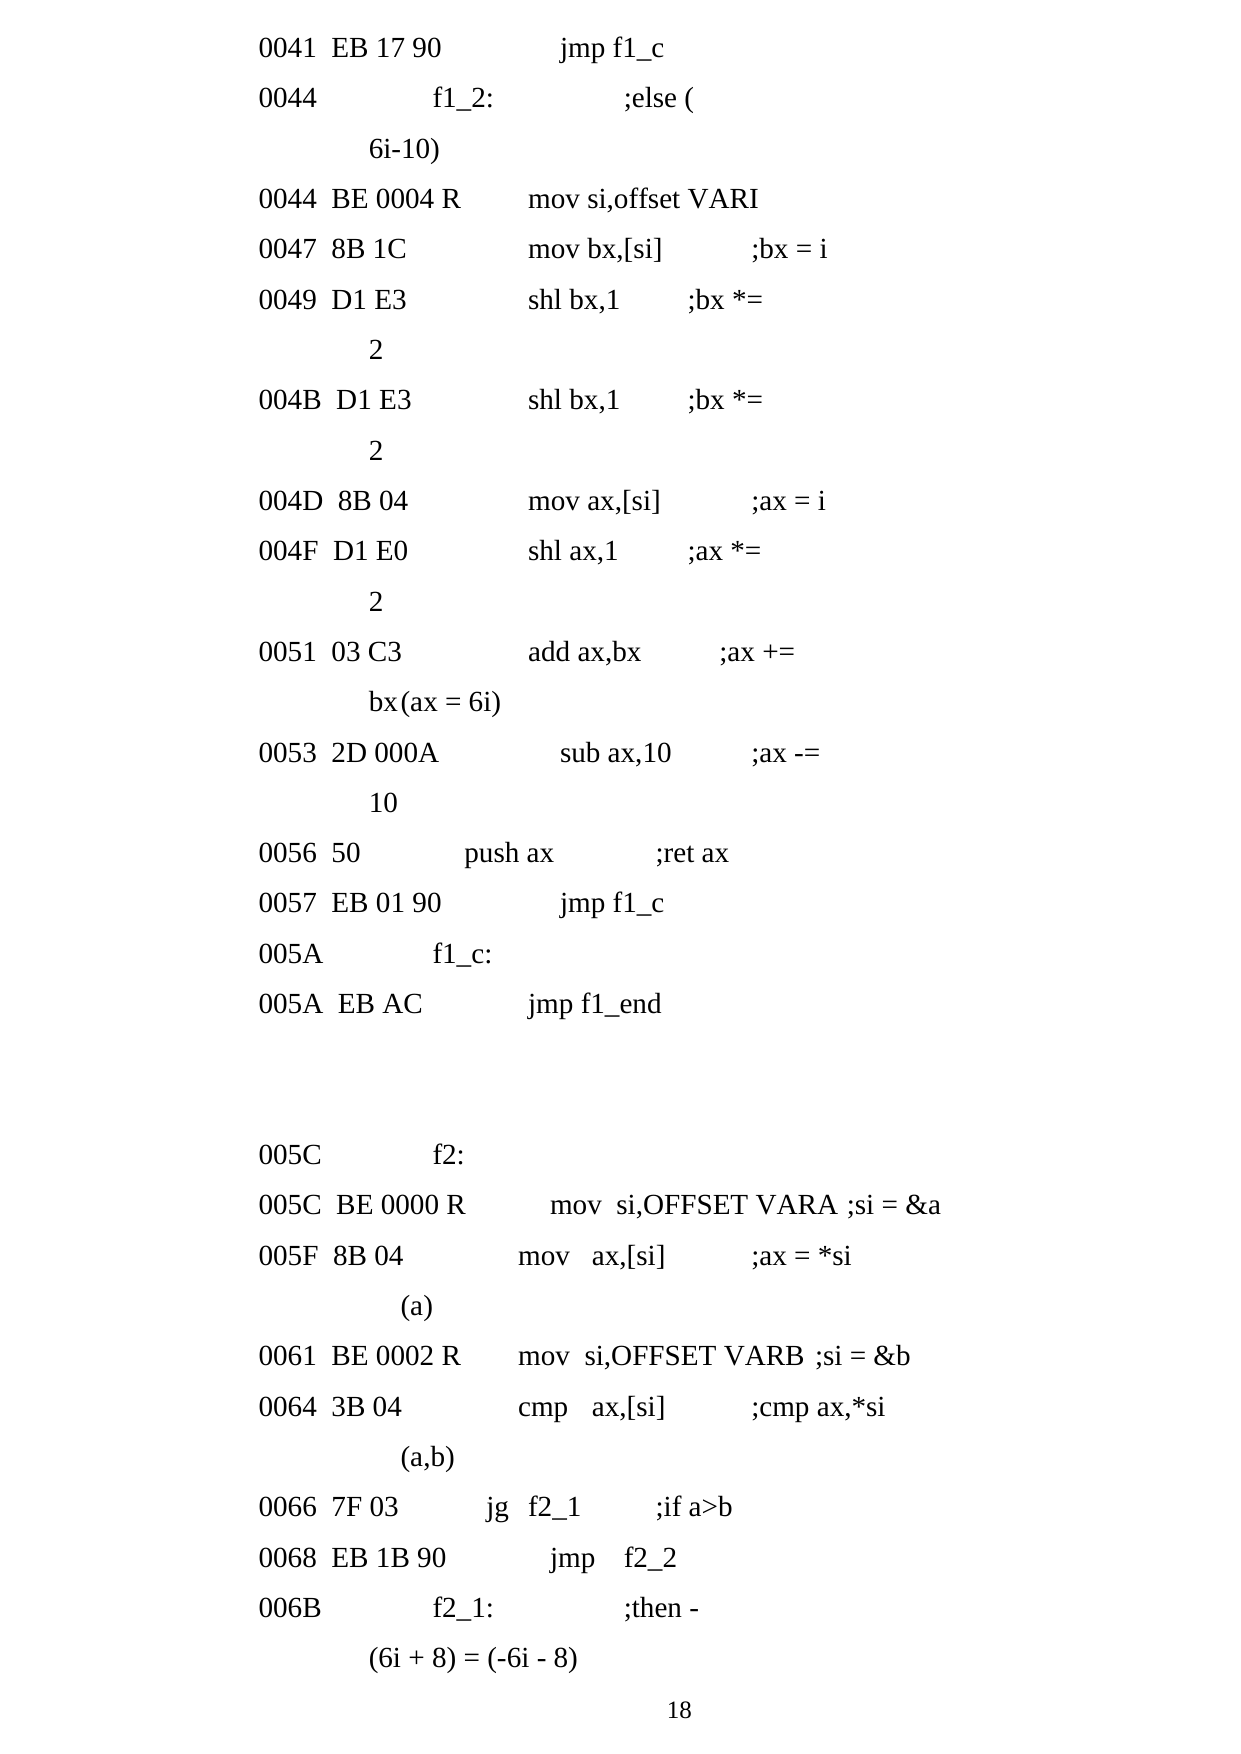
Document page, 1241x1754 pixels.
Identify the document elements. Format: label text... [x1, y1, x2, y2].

text (6i + 8) = (-6i - 8) [177, 1640, 1181, 1674]
text 10 [177, 785, 1181, 818]
text (a,b) [177, 1439, 1181, 1473]
text 0051 03 C3 add ax,bx ;ax += [177, 634, 1181, 668]
text 004D 8B 04 mov ax,[si] ;ax = i [177, 483, 1181, 517]
text 005A EB AC jmp f1_end [177, 986, 1181, 1020]
text 0056 50 push ax ;ret ax [177, 835, 1181, 869]
text (a) [177, 1288, 1181, 1322]
text 6i-10) [177, 131, 1181, 164]
text 006B f2_1: ;then - [177, 1590, 1181, 1623]
text 2 [177, 332, 1181, 366]
text 0064 3B 04 cmp ax,[si] ;cmp ax,*si [177, 1389, 1181, 1422]
text 0044 f1_2: ;else ( [177, 81, 1181, 114]
text 2 [177, 584, 1181, 617]
text 0044 BE 0004 R mov si,offset VARI [177, 181, 1181, 215]
text 005F 8B 04 mov ax,[si] ;ax = *si [177, 1238, 1181, 1271]
text 0047 8B 1C mov bx,[si] ;bx = i [177, 232, 1181, 265]
text 005A f1_c: [177, 936, 1181, 969]
text 0057 EB 01 90 jmp f1_c [177, 886, 1181, 919]
text bx (ax = 6i) [177, 684, 1181, 718]
text 005C f2: [177, 1137, 1181, 1171]
text 2 [177, 433, 1181, 466]
text 0053 2D 000A sub ax,10 ;ax -= [177, 735, 1181, 768]
text 0066 7F 03 jg f2_1 ;if a>b [177, 1489, 1181, 1523]
text 004F D1 E0 shl ax,1 ;ax *= [177, 533, 1181, 567]
text 005C BE 0000 R mov si,OFFSET VARA ;si = &a [177, 1187, 1181, 1221]
text 004B D1 E3 shl bx,1 ;bx *= [177, 382, 1181, 416]
text 0061 BE 0002 R mov si,OFFSET VARB ;si = &b [177, 1338, 1181, 1372]
text 0068 EB 1B 90 jmp f2_2 [177, 1540, 1181, 1573]
text 0041 EB 17 90 jmp f1_c [177, 30, 1181, 64]
text 0049 D1 E3 shl bx,1 ;bx *= [177, 282, 1181, 315]
